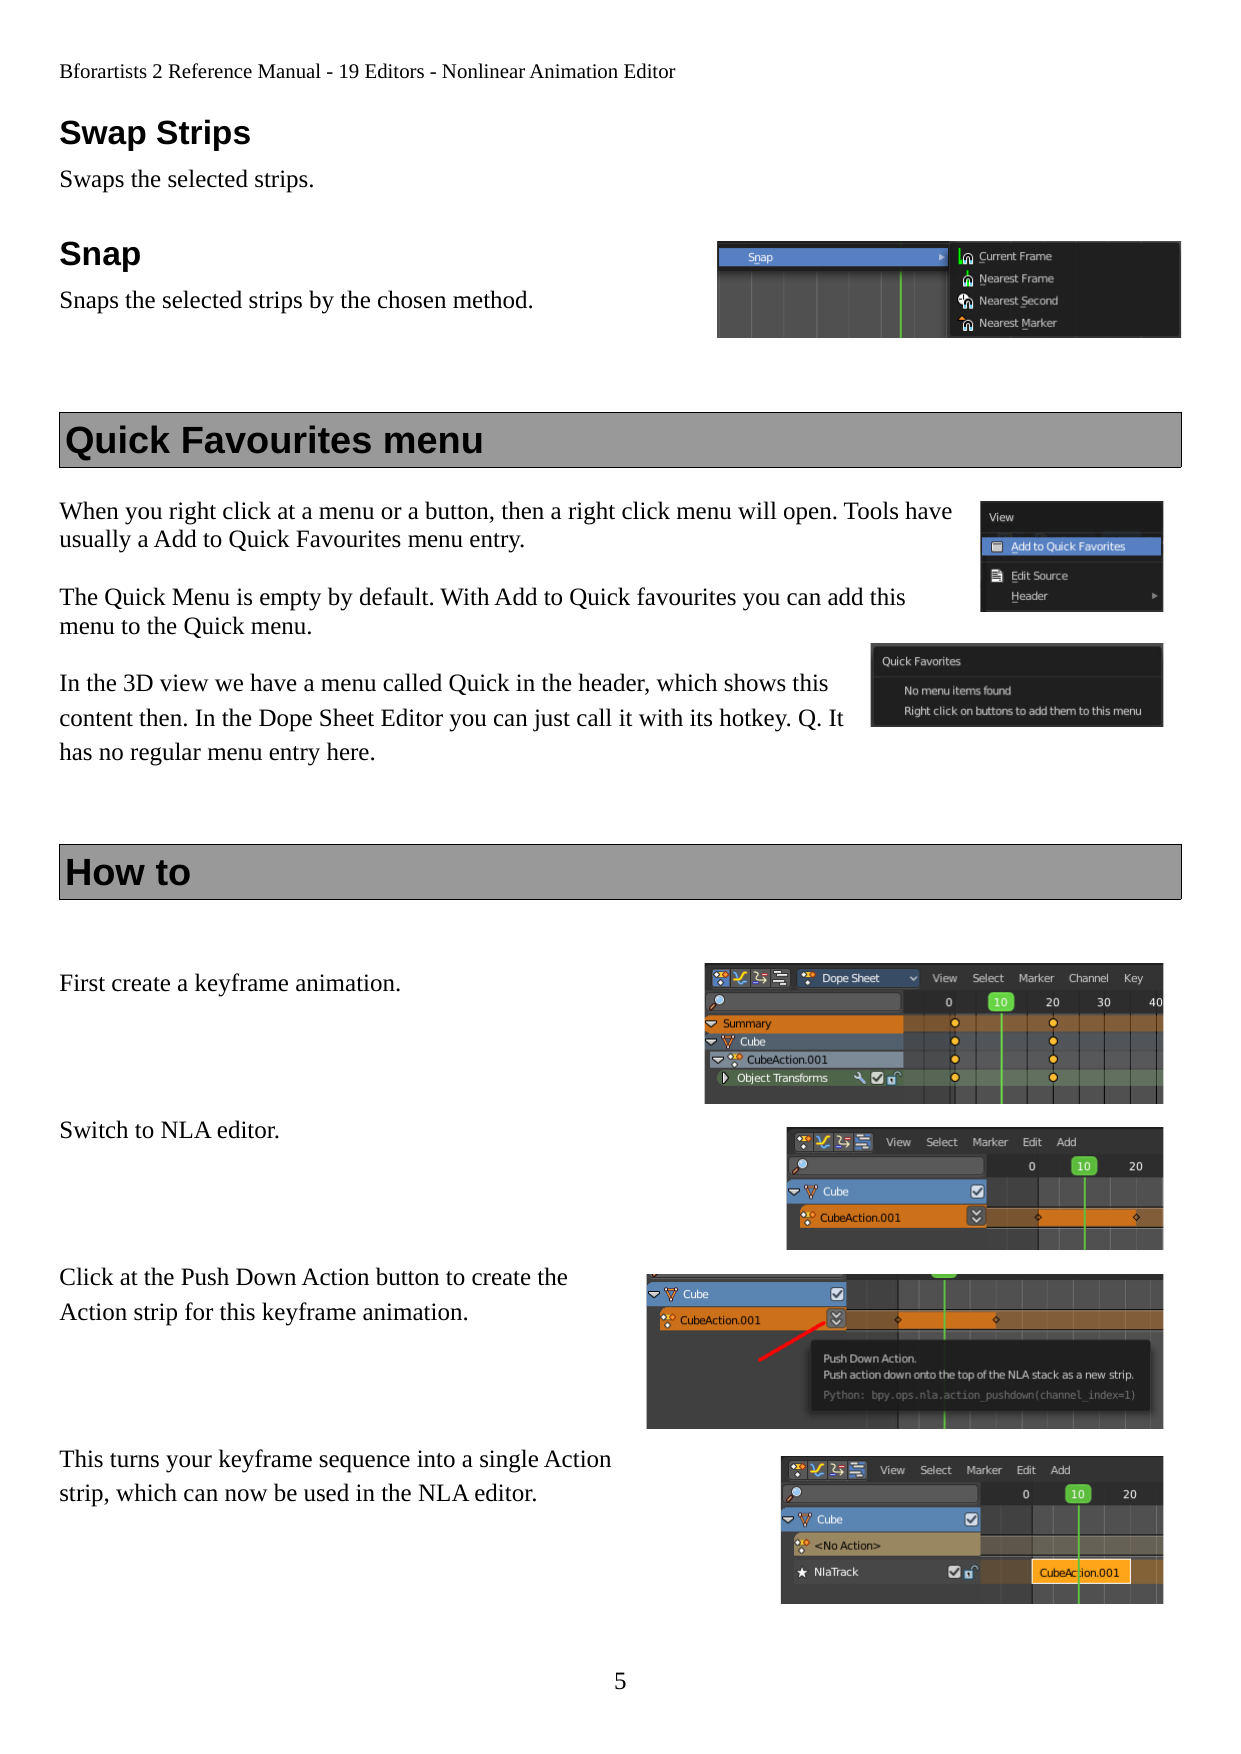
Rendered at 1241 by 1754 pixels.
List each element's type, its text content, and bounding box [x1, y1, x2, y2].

text Click at the Push Down Action button to create the Action strip for this keyframe animation. [59, 1262, 1181, 1326]
text Switch to NLA editor. [59, 1115, 1181, 1144]
picture [786, 1127, 1164, 1250]
text When you right click at a menu or a button, then a right click menu will open. Tools have usually a Add to Quick Favourites menu entry. [59, 496, 1181, 553]
picture [646, 1274, 1164, 1429]
picture [704, 963, 1164, 1104]
picture [780, 1456, 1164, 1604]
text Swaps the selected strips. [59, 164, 1181, 192]
text Snaps the selected strips by the chosen method. [59, 285, 717, 313]
subtitle Snap [59, 234, 1181, 272]
table_header How to [60, 845, 1181, 899]
text This turns your keyframe sequence into a single Action strip, which can now be used in the NLA editor. [59, 1444, 1181, 1507]
text The Quick Menu is empty by default. With Add to Quick favourites you can add this menu to the Quick menu. [59, 582, 1181, 639]
picture [980, 501, 1164, 612]
picture [870, 643, 1164, 727]
text In the 3D view we have a menu called Quick in the header, which shows this content then. In the Dope Sheet Editor you can just call it with its hotkey. Q. It has no regular menu entry here. [59, 668, 1181, 766]
text First create a keyframe animation. [59, 968, 704, 997]
table_header Quick Favourites menu [60, 413, 1181, 467]
picture [717, 241, 1182, 338]
subtitle Swap Strips [59, 113, 1181, 151]
